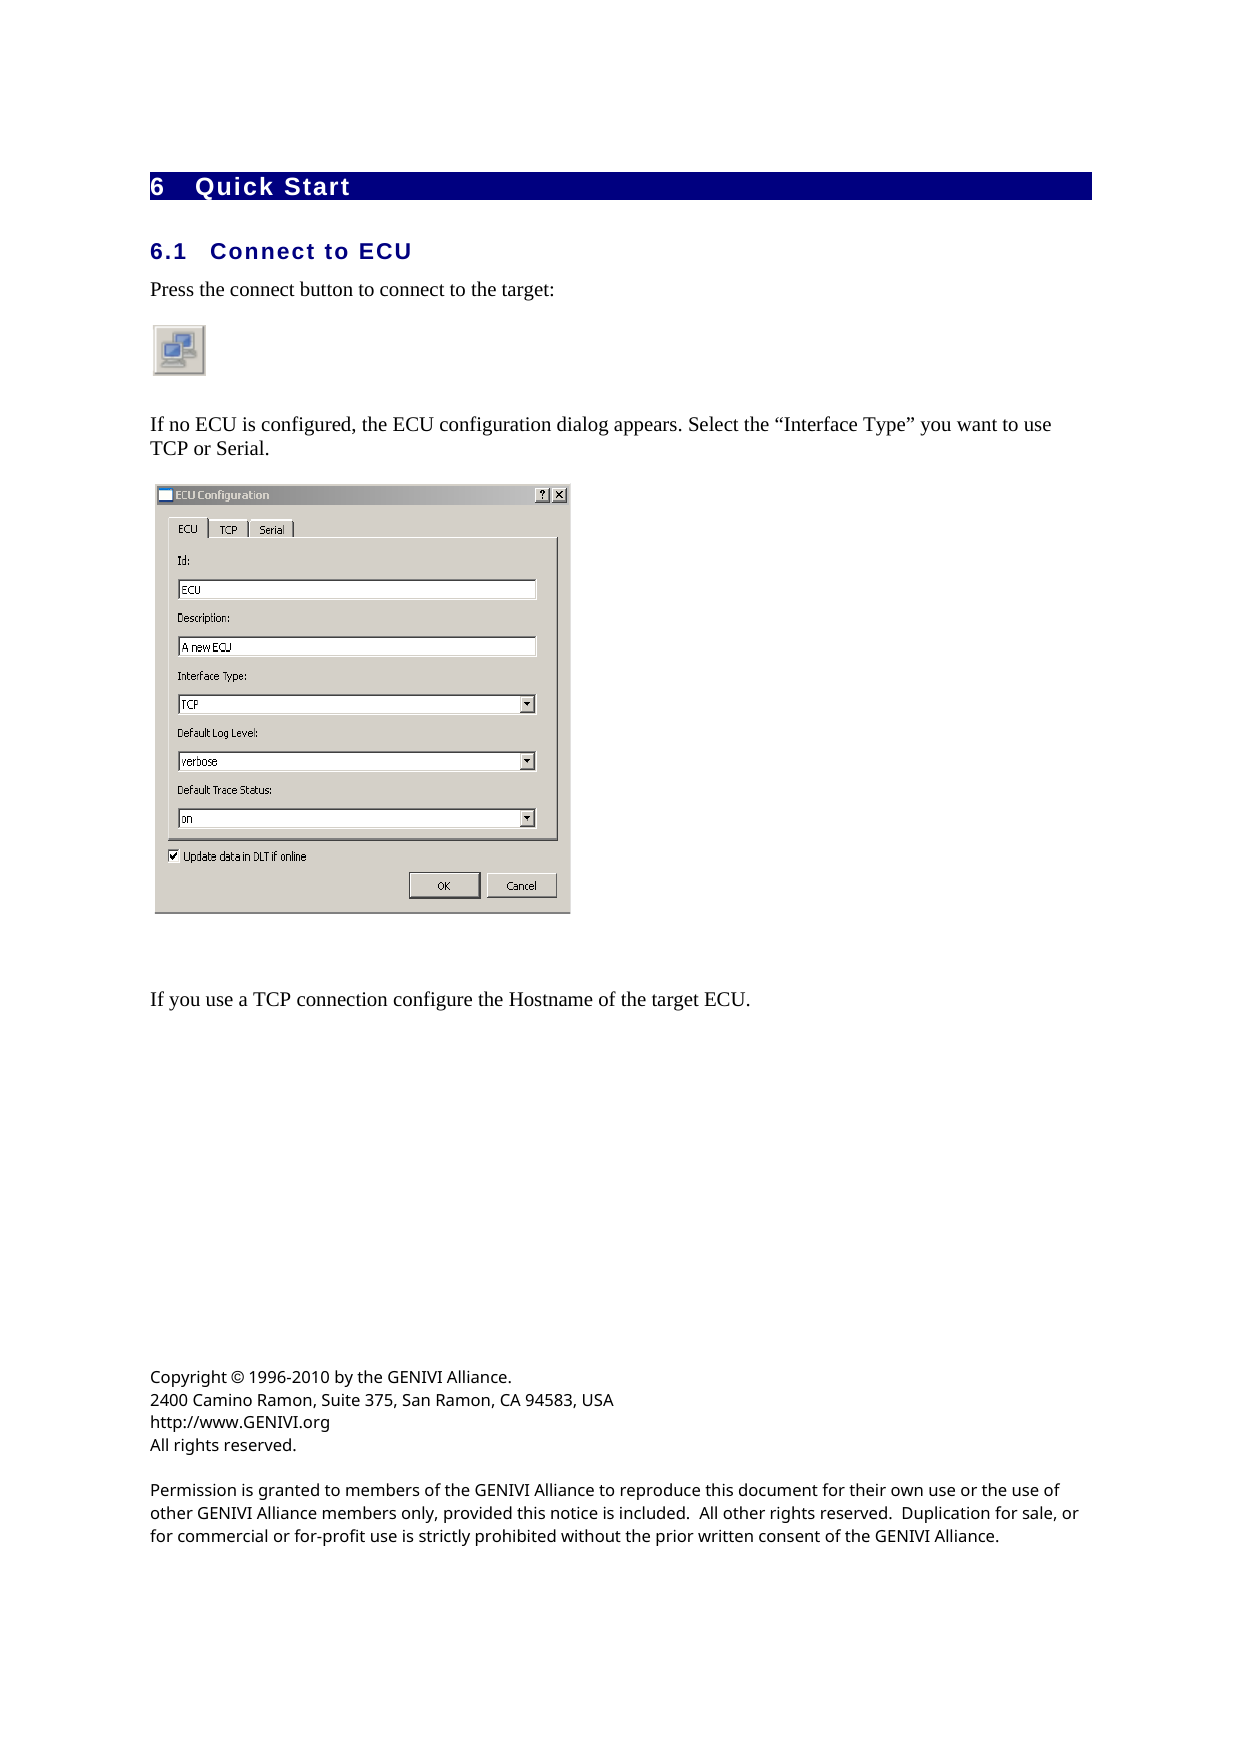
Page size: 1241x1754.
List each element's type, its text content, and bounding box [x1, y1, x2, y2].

picture [152, 325, 206, 376]
picture [154, 483, 571, 914]
text Press the connect button to connect to the target: [150, 277, 1092, 301]
subtitle Connect to ECU [150, 238, 1092, 264]
text If no ECU is configured, the ECU configuration dialog appears. Select the “Interface Type” you want to use TCP or Serial. [150, 412, 1092, 460]
text If you use a TCP connection configure the Hostname of the target ECU. [150, 987, 1092, 1011]
subtitle Quick Start [150, 172, 1092, 200]
